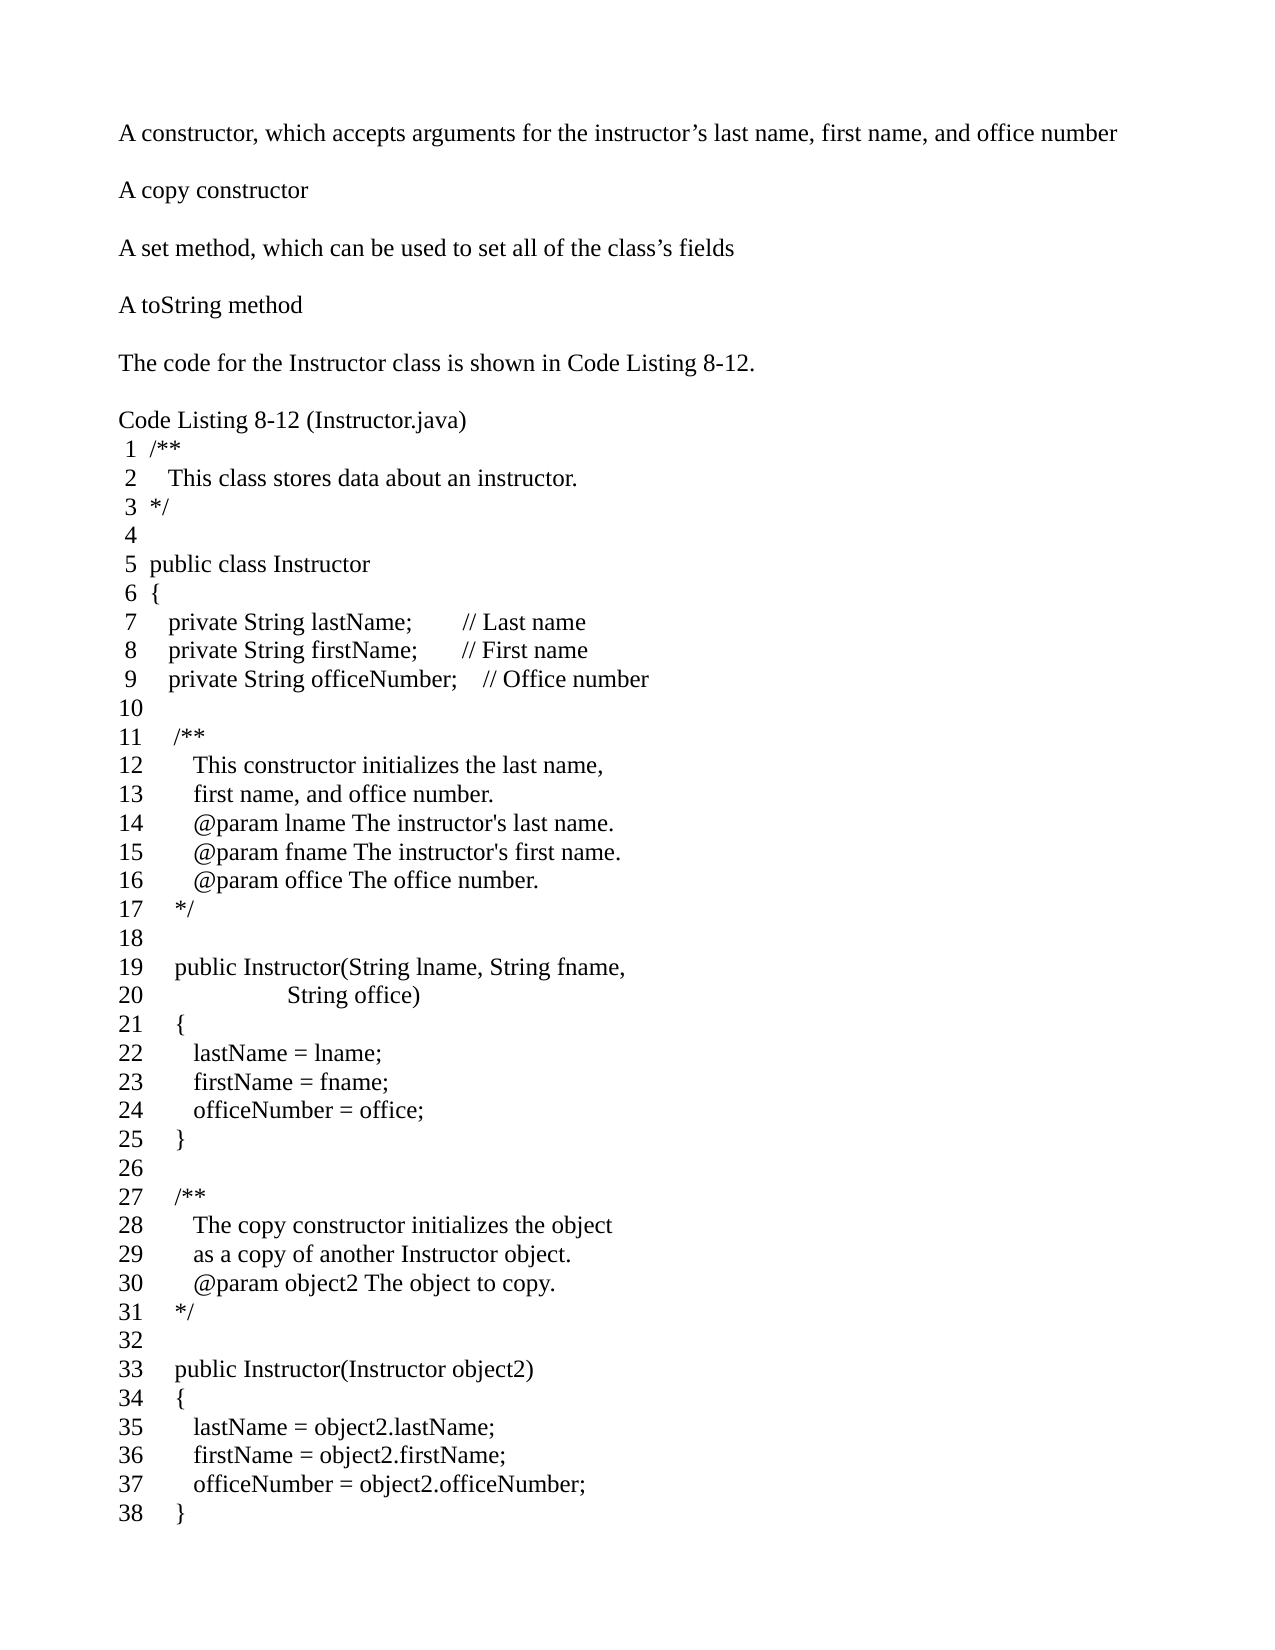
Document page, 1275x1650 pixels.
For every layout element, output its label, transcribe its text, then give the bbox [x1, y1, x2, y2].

text 26 [118, 1153, 1157, 1182]
text 29 as a copy of another Instructor object. [118, 1239, 1157, 1268]
text 37 officeNumber = object2.officeNumber; [118, 1469, 1157, 1498]
text 9 private String officeNumber; // Office number [118, 664, 1157, 693]
text 22 lastName = lname; [118, 1038, 1157, 1067]
text 32 [118, 1326, 1157, 1354]
text 5 public class Instructor [118, 549, 1157, 578]
text 24 officeNumber = office; [118, 1096, 1157, 1124]
text 14 @param lname The instructor's last name. [118, 808, 1157, 837]
text 13 first name, and office number. [118, 779, 1157, 808]
text A copy constructor [118, 176, 1157, 204]
text 6 { [118, 578, 1157, 607]
text 11 /** [118, 722, 1157, 751]
text 34 { [118, 1383, 1157, 1412]
text 30 @param object2 The object to copy. [118, 1268, 1157, 1297]
text A set method, which can be used to set all of the class’s fields [118, 233, 1157, 262]
text 7 private String lastName; // Last name [118, 607, 1157, 636]
text 2 This class stores data about an instructor. [118, 463, 1157, 492]
text 23 firstName = fname; [118, 1067, 1157, 1096]
text 10 [118, 693, 1157, 722]
text 33 public Instructor(Instructor object2) [118, 1354, 1157, 1383]
text 19 public Instructor(String lname, String fname, [118, 952, 1157, 981]
text 20 String office) [118, 981, 1157, 1009]
text 15 @param fname The instructor's first name. [118, 837, 1157, 866]
text 16 @param office The office number. [118, 866, 1157, 894]
text 38 } [118, 1498, 1157, 1527]
text 25 } [118, 1124, 1157, 1153]
text 12 This constructor initializes the last name, [118, 751, 1157, 779]
text A constructor, which accepts arguments for the instructor’s last name, first name, and office number [118, 118, 1157, 147]
text 31 */ [118, 1297, 1157, 1326]
text 28 The copy constructor initializes the object [118, 1211, 1157, 1239]
text A toString method [118, 291, 1157, 319]
text 18 [118, 923, 1157, 952]
text 1 /** [118, 434, 1157, 463]
text Code Listing 8-12 (Instructor.java) [118, 406, 1157, 434]
text 21 { [118, 1009, 1157, 1038]
text The code for the Instructor class is shown in Code Listing 8-12. [118, 348, 1157, 377]
text 3 */ [118, 492, 1157, 521]
text 17 */ [118, 894, 1157, 923]
text 4 [118, 521, 1157, 549]
text 27 /** [118, 1182, 1157, 1211]
text 8 private String firstName; // First name [118, 636, 1157, 664]
text 35 lastName = object2.lastName; [118, 1412, 1157, 1441]
text 36 firstName = object2.firstName; [118, 1441, 1157, 1469]
